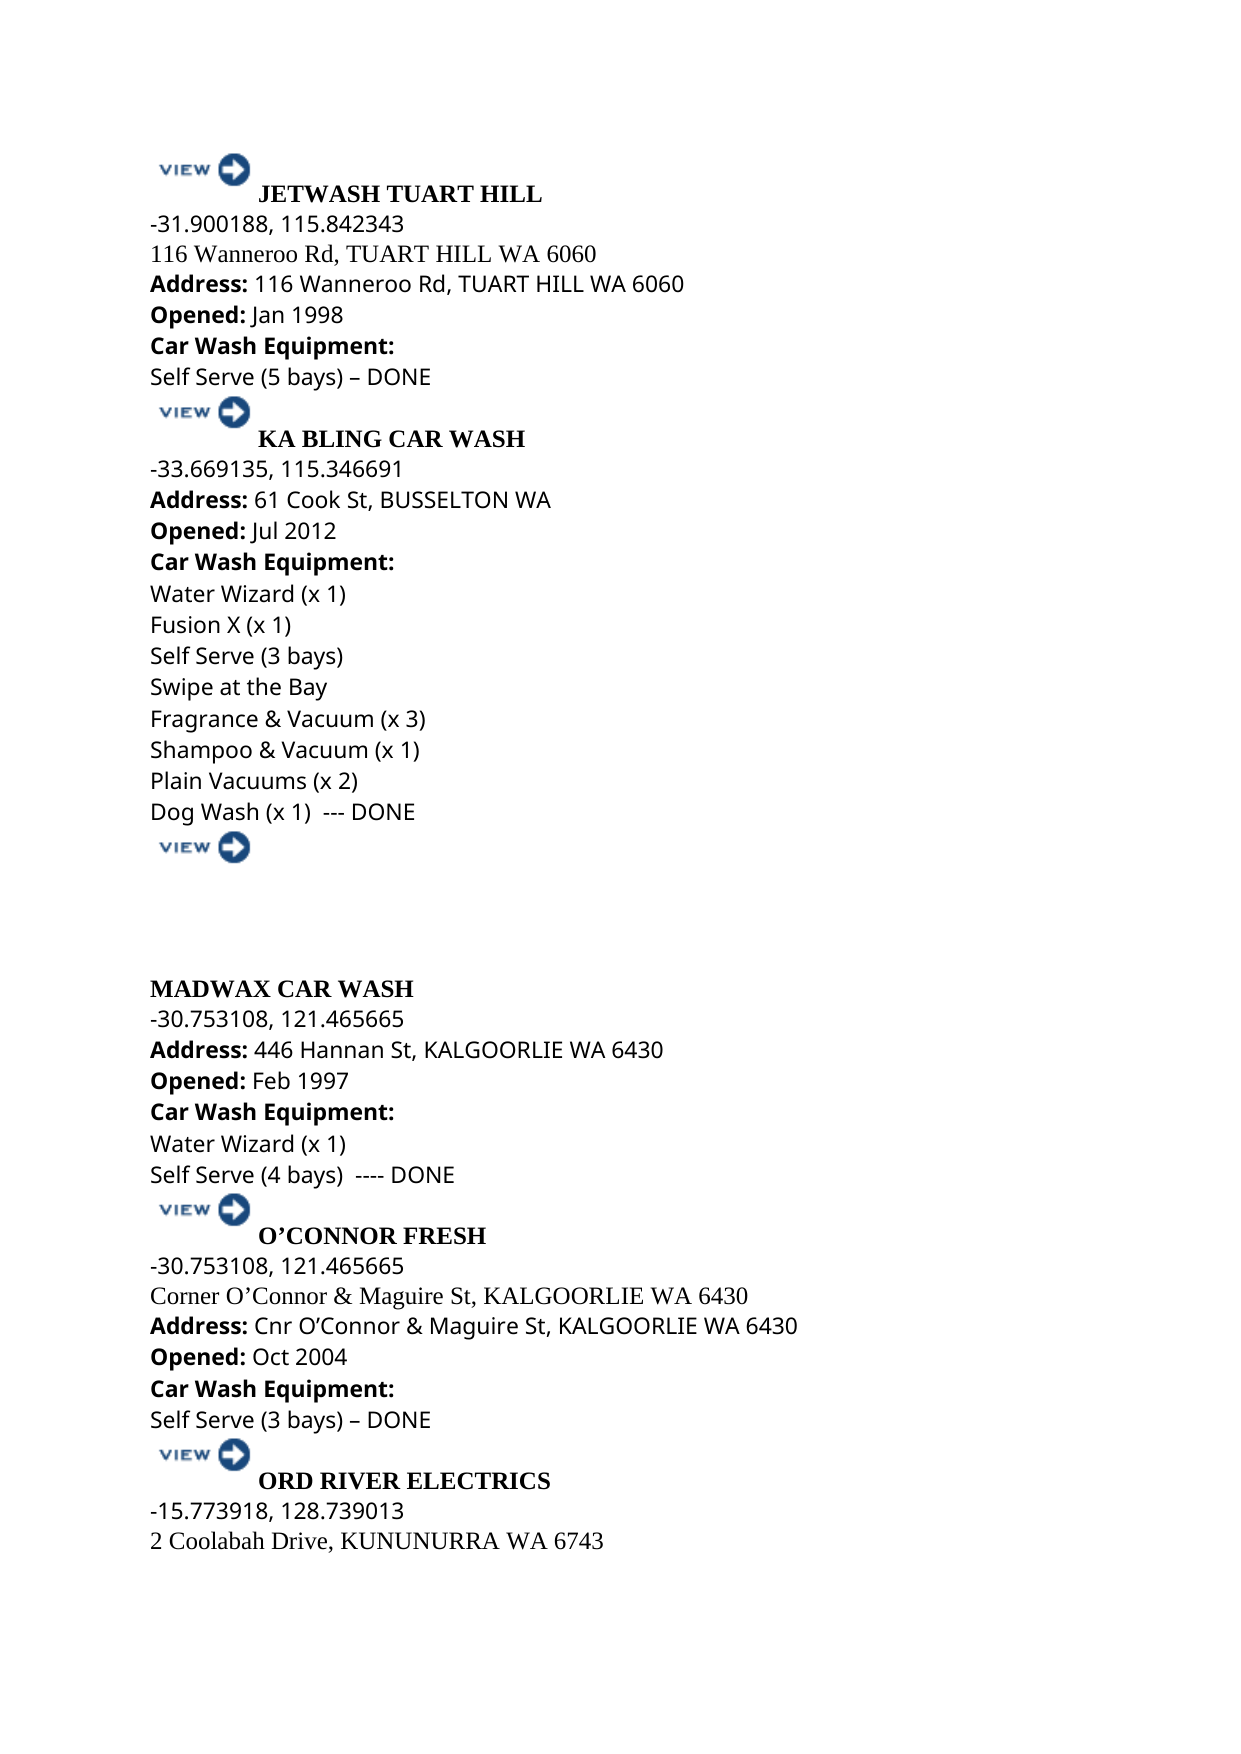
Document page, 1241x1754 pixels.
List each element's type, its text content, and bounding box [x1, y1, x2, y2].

picture [150, 827, 258, 868]
text JETWASH TUART HILL [150, 179, 1090, 207]
text Address: Cnr O’Connor & Maguire St, KALGOORLIE WA 6430 Opened: Oct 2004 Car Wash Equipment: Self Serve (3 bays) – DONE [150, 1310, 1090, 1466]
picture [150, 1190, 258, 1231]
picture [150, 1435, 258, 1476]
text Address: 116 Wanneroo Rd, TUART HILL WA 6060 Opened: Jan 1998 Car Wash Equipment: Self Serve (5 bays) – DONE [150, 267, 1090, 424]
text -15.773918, 128.739013 2 Coolabah Drive, KUNUNURRA WA 6743 [150, 1495, 1090, 1555]
text MADWAX CAR WASH -30.753108, 121.465665 [150, 974, 1090, 1034]
text -31.900188, 115.842343 116 Wanneroo Rd, TUART HILL WA 6060 [150, 207, 1090, 267]
text ORD RIVER ELECTRICS [150, 1466, 1090, 1495]
text Address: 446 Hannan St, KALGOORLIE WA 6430 Opened: Feb 1997 Car Wash Equipment: Water Wizard (x 1) Self Serve (4 bays) ---- DONE [150, 1034, 1090, 1221]
text Address: 61 Cook St, BUSSELTON WA Opened: Jul 2012 Car Wash Equipment: Water Wizard (x 1) Fusion X (x 1) Self Serve (3 bays) Swipe at the Bay Fragrance & Vacuum (x 3) Shampoo & Vacuum (x 1) Plain Vacuums (x 2) Dog Wash (x 1) --- DONE [150, 484, 1090, 859]
text KA BLING CAR WASH -33.669135, 115.346691 [150, 424, 1090, 484]
text -30.753108, 121.465665 Corner O’Connor & Maguire St, KALGOORLIE WA 6430 [150, 1250, 1090, 1310]
picture [150, 150, 258, 191]
picture [150, 392, 258, 433]
text O’CONNOR FRESH [150, 1221, 1090, 1250]
